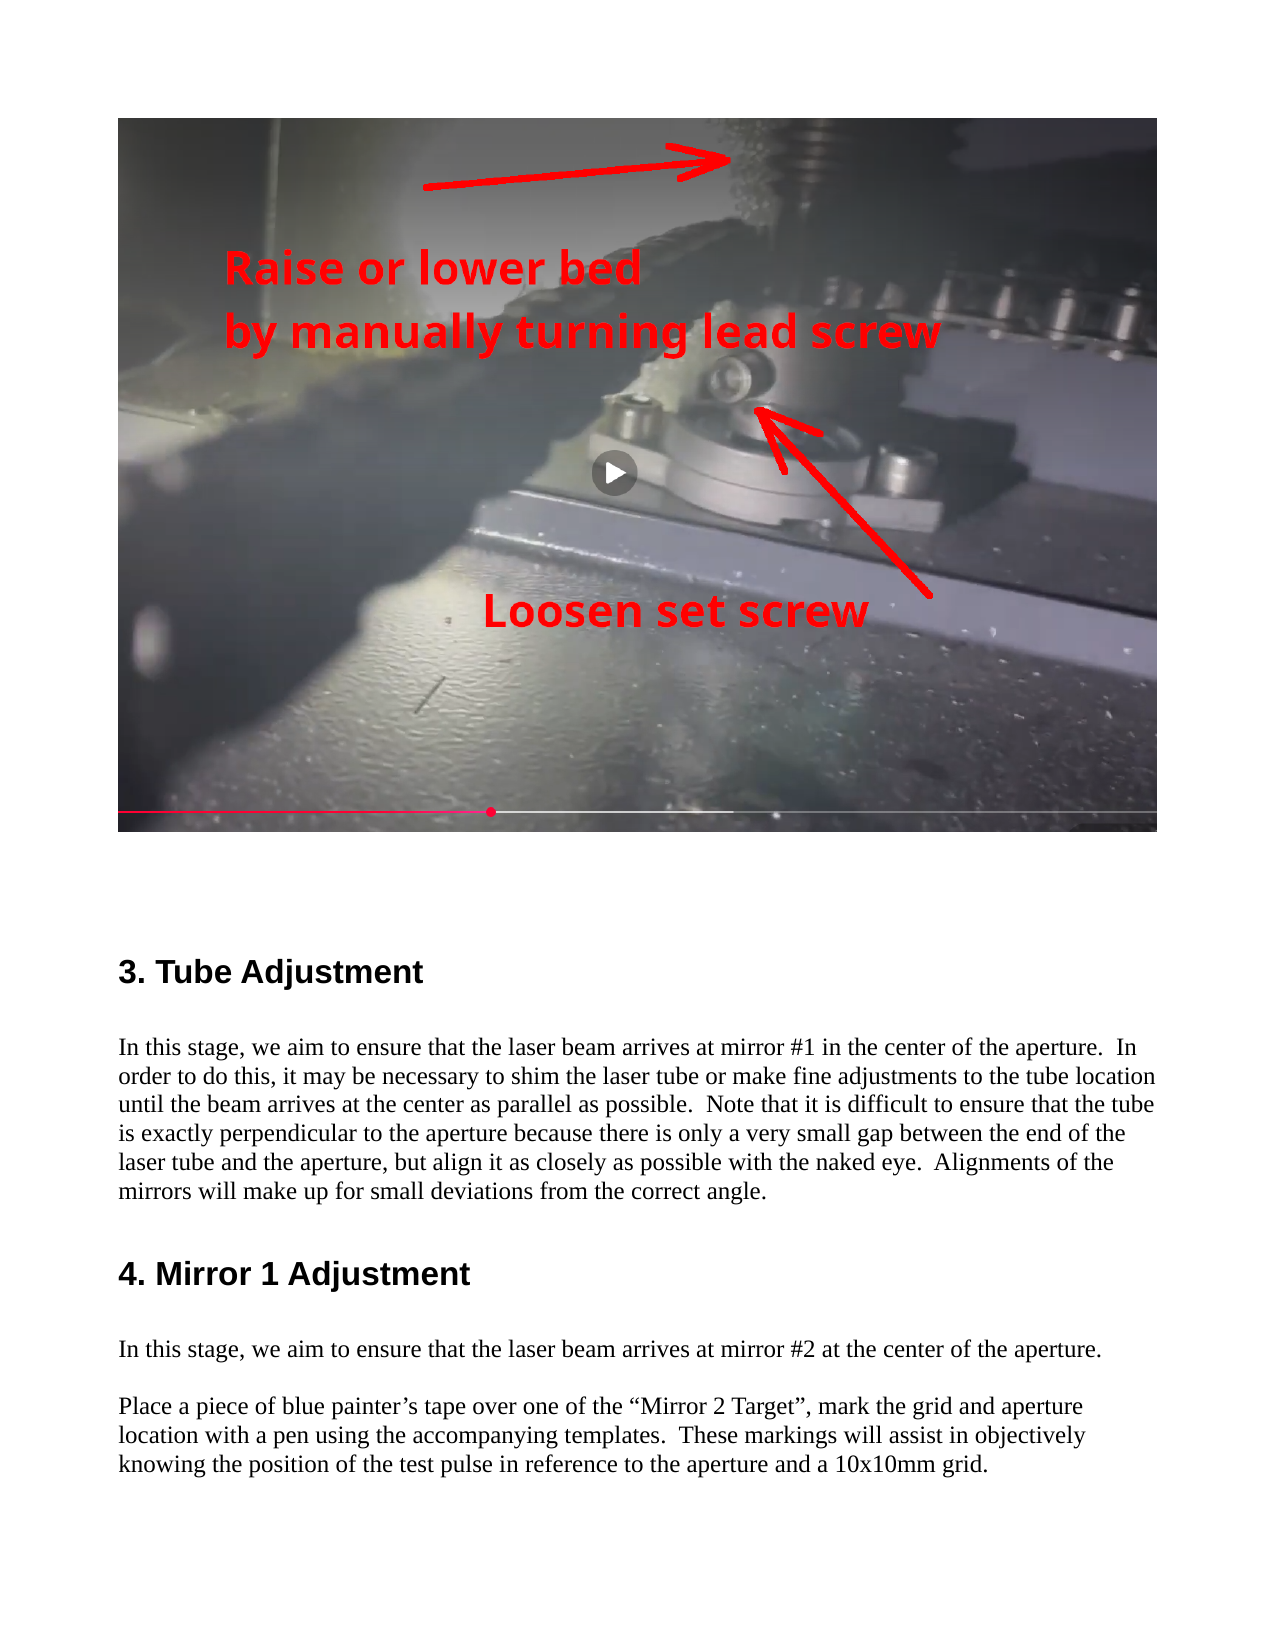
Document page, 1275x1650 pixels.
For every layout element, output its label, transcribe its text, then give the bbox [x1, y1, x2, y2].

subtitle 3. Tube Adjustment [118, 952, 1157, 991]
picture [118, 118, 1157, 832]
text In this stage, we aim to ensure that the laser beam arrives at mirror #1 in the center of the aperture. In order to do this, it may be necessary to shim the laser tube or make fine adjustments to the tube location until the beam arrives at the center as parallel as possible. Note that it is difficult to ensure that the tube is exactly perpendicular to the aperture because there is only a very small gap between the end of the laser tube and the aperture, but align it as closely as possible with the naked eye. Alignments of the mirrors will make up for small deviations from the correct angle. [118, 1032, 1157, 1204]
subtitle 4. Mirror 1 Adjustment [118, 1254, 1157, 1292]
text Place a piece of blue painter’s tape over one of the “Mirror 2 Target”, mark the grid and aperture location with a pen using the accompanying templates. These markings will assist in objectively knowing the position of the test pulse in reference to the aperture and a 10x10mm grid. [118, 1391, 1157, 1477]
text In this stage, we aim to ensure that the laser beam arrives at mirror #2 at the center of the aperture. [118, 1334, 1157, 1362]
